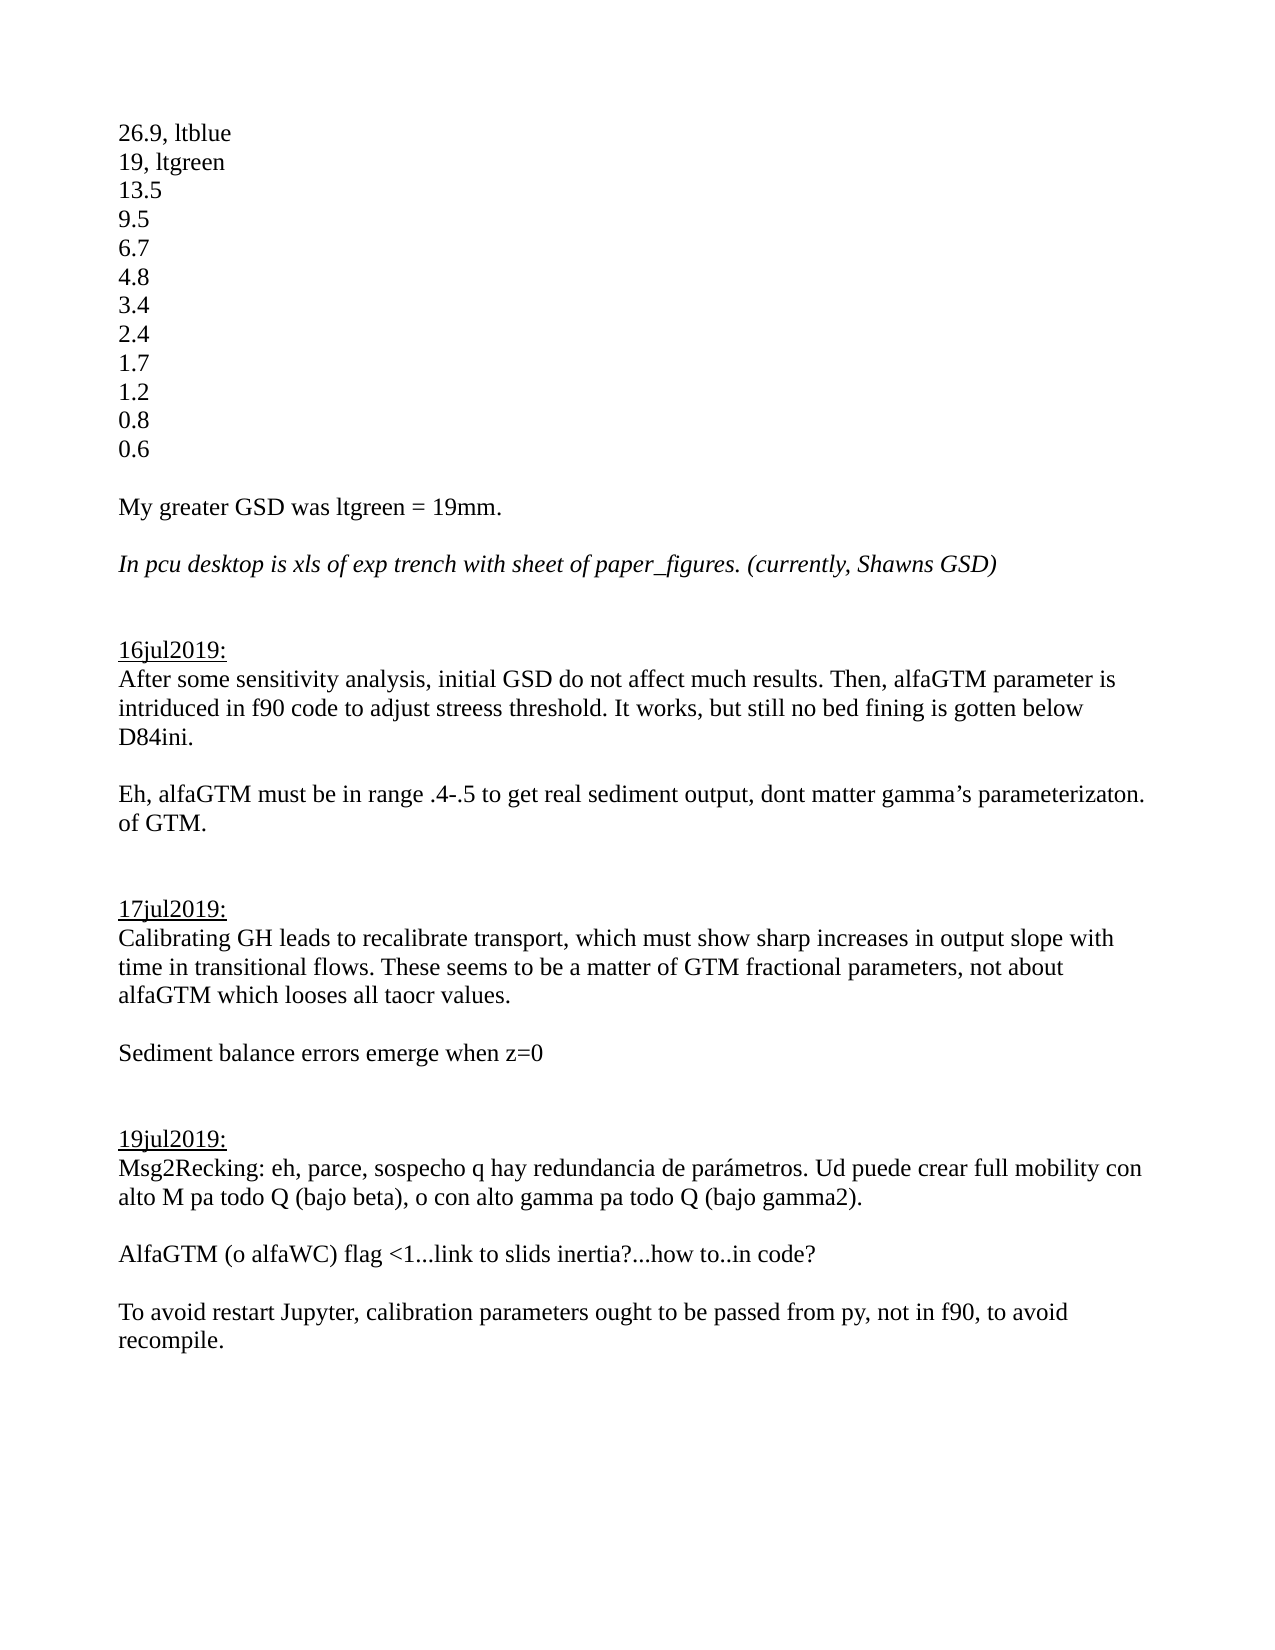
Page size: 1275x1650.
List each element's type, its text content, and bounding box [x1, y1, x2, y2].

text 19jul2019: [118, 1124, 1157, 1153]
text In pcu desktop is xls of exp trench with sheet of paper_figures. (currently, Shawns GSD) [118, 549, 1157, 578]
text 17jul2019: [118, 894, 1157, 923]
text Calibrating GH leads to recalibrate transport, which must show sharp increases in output slope with time in transitional flows. These seems to be a matter of GTM fractional parameters, not about alfaGTM which looses all taocr values. [118, 923, 1157, 1009]
text My greater GSD was ltgreen = 19mm. [118, 492, 1157, 521]
text 0.8 [118, 406, 1157, 434]
text 1.7 [118, 348, 1157, 377]
text 0.6 [118, 434, 1157, 463]
text 9.5 [118, 204, 1157, 233]
text 1.2 [118, 377, 1157, 406]
text After some sensitivity analysis, initial GSD do not affect much results. Then, alfaGTM parameter is intriduced in f90 code to adjust streess threshold. It works, but still no bed fining is gotten below D84ini. [118, 664, 1157, 751]
text 2.4 [118, 319, 1157, 348]
text AlfaGTM (o alfaWC) flag <1...link to slids inertia?...how to..in code? [118, 1239, 1157, 1268]
text 3.4 [118, 291, 1157, 319]
text To avoid restart Jupyter, calibration parameters ought to be passed from py, not in f90, to avoid recompile. [118, 1297, 1157, 1354]
text 16jul2019: [118, 636, 1157, 664]
text 6.7 [118, 233, 1157, 262]
text Sediment balance errors emerge when z=0 [118, 1038, 1157, 1067]
text Eh, alfaGTM must be in range .4-.5 to get real sediment output, dont matter gamma’s parameterizaton. of GTM. [118, 779, 1157, 837]
text 4.8 [118, 262, 1157, 291]
text 26.9, ltblue [118, 118, 1157, 147]
text 13.5 [118, 176, 1157, 204]
text Msg2Recking: eh, parce, sospecho q hay redundancia de parámetros. Ud puede crear full mobility con alto M pa todo Q (bajo beta), o con alto gamma pa todo Q (bajo gamma2). [118, 1153, 1157, 1211]
text 19, ltgreen [118, 147, 1157, 176]
